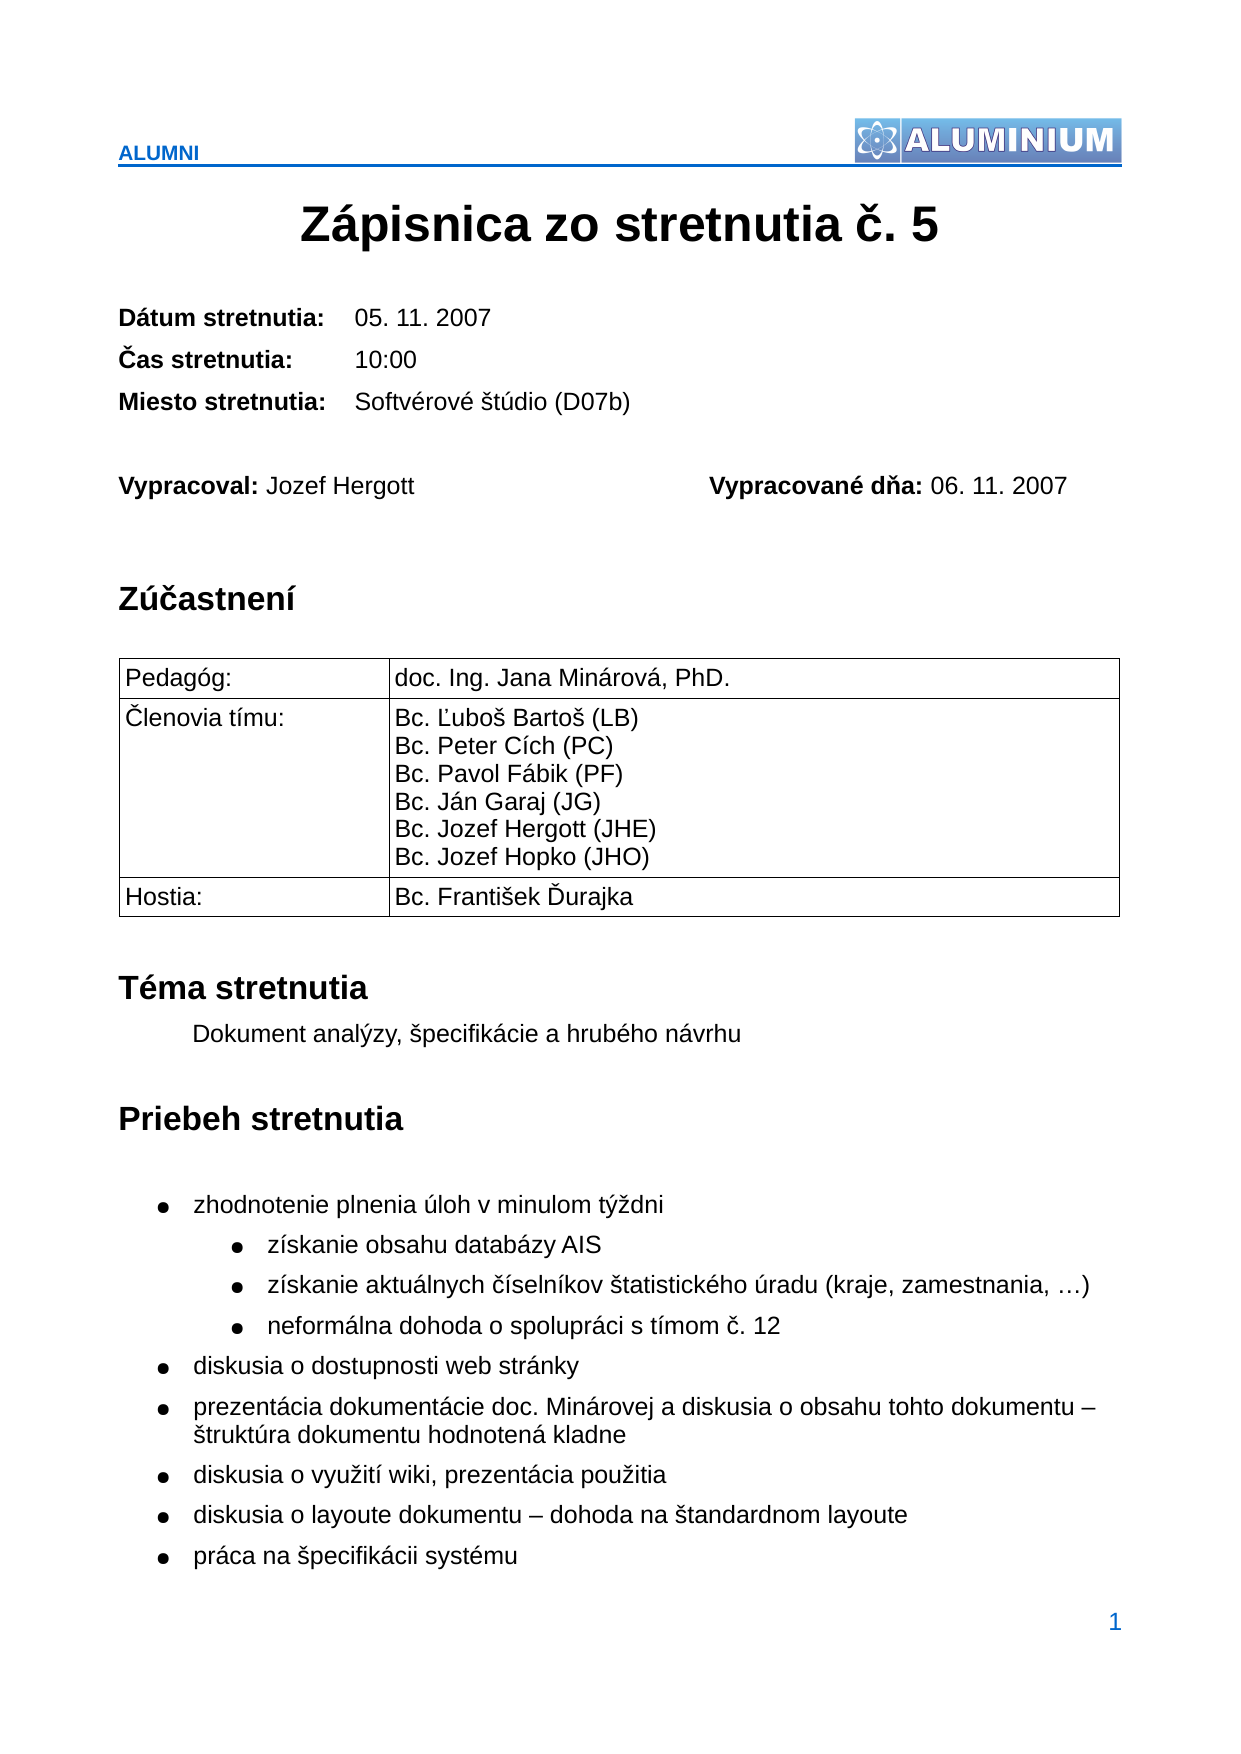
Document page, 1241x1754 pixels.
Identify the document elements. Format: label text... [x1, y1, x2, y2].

table_cell Hostia: [120, 878, 389, 916]
list získanie aktuálnych číselníkov štatistického úradu (kraje, zamestnania, …) [229, 1271, 1122, 1299]
text Miesto stretnutia: Softvérové štúdio (D07b) [118, 388, 1122, 416]
list zhodnotenie plnenia úloh v minulom týždni [156, 1190, 1122, 1218]
table_header Pedagóg: [120, 659, 389, 698]
text Dátum stretnutia: 05. 11. 2007 [118, 304, 1122, 332]
list neformálna dohoda o spolupráci s tímom č. 12 [229, 1312, 1122, 1339]
table_cell Bc. Ľuboš Bartoš (LB) Bc. Peter Cích (PC) Bc. Pavol Fábik (PF) Bc. Ján Garaj (JG) Bc. Jozef Hergott (JHE) Bc. Jozef Hopko (JHO) [390, 699, 1119, 877]
picture [854, 117, 1122, 163]
text Vypracoval: Jozef Hergott Vypracované dňa: 06. 11. 2007 [118, 472, 1122, 499]
text Zápisnica zo stretnutia č. 5 [118, 196, 1122, 252]
table_cell Bc. František Ďurajka [390, 878, 1119, 916]
table_cell Členovia tímu: [120, 699, 389, 877]
text Čas stretnutia: 10:00 [118, 346, 1122, 374]
list získanie obsahu databázy AIS [229, 1231, 1122, 1259]
text Dokument analýzy, špecifikácie a hrubého návrhu [118, 1019, 1122, 1047]
list diskusia o využití wiki, prezentácia použitia [156, 1461, 1122, 1489]
table_header doc. Ing. Jana Minárová, PhD. [390, 659, 1119, 698]
subtitle Zúčastnení [118, 580, 1122, 618]
subtitle Priebeh stretnutia [118, 1100, 1122, 1138]
list prezentácia dokumentácie doc. Minárovej a diskusia o obsahu tohto dokumentu – štruktúra dokumentu hodnotená kladne [156, 1392, 1122, 1448]
list diskusia o dostupnosti web stránky [156, 1352, 1122, 1380]
list diskusia o layoute dokumentu – dohoda na štandardnom layoute [156, 1501, 1122, 1529]
list práca na špecifikácii systému [156, 1542, 1122, 1569]
subtitle Téma stretnutia [118, 969, 1122, 1007]
